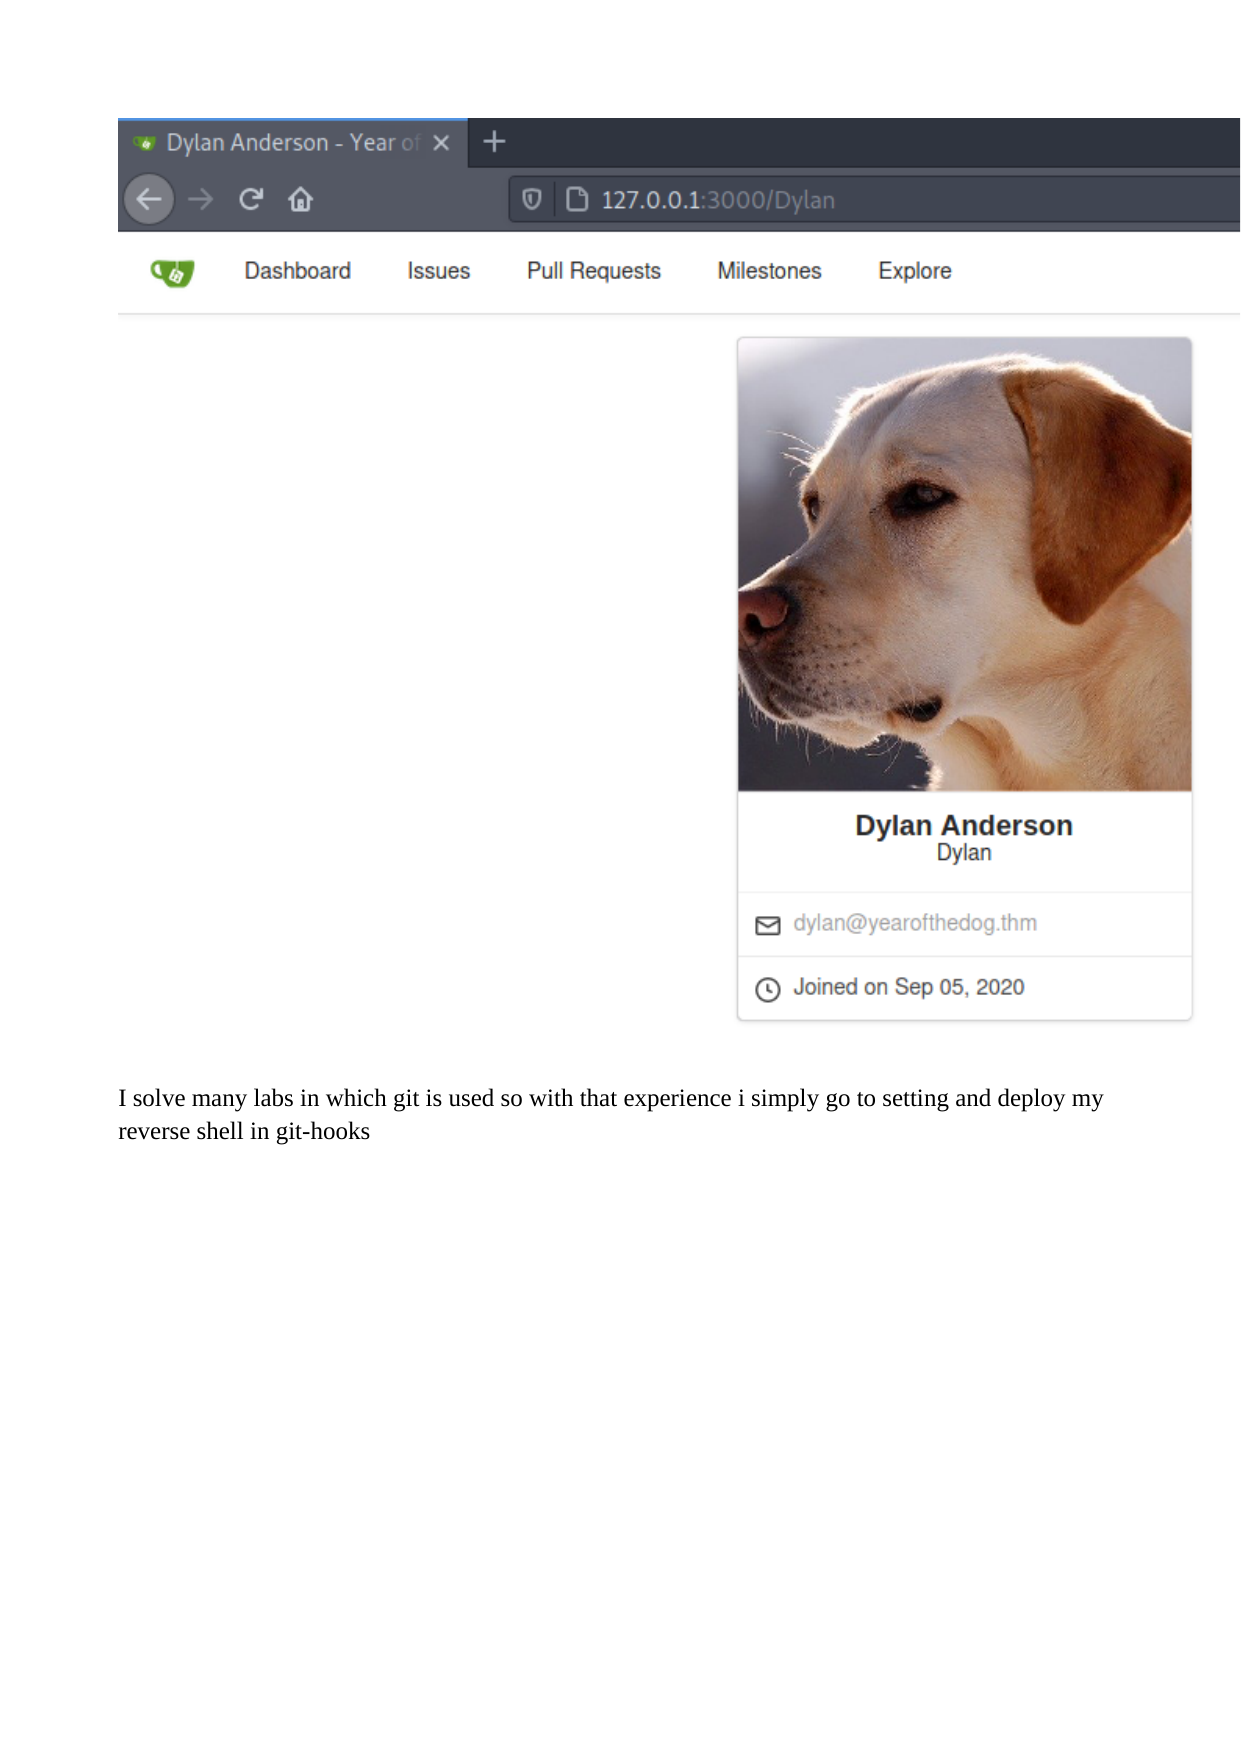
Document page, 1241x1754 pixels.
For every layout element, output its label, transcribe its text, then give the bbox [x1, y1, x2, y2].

text I solve many labs in which git is used so with that experience i simply go to setting and deploy my reverse shell in git-hooks [118, 1083, 1122, 1145]
picture [118, 118, 1241, 1059]
